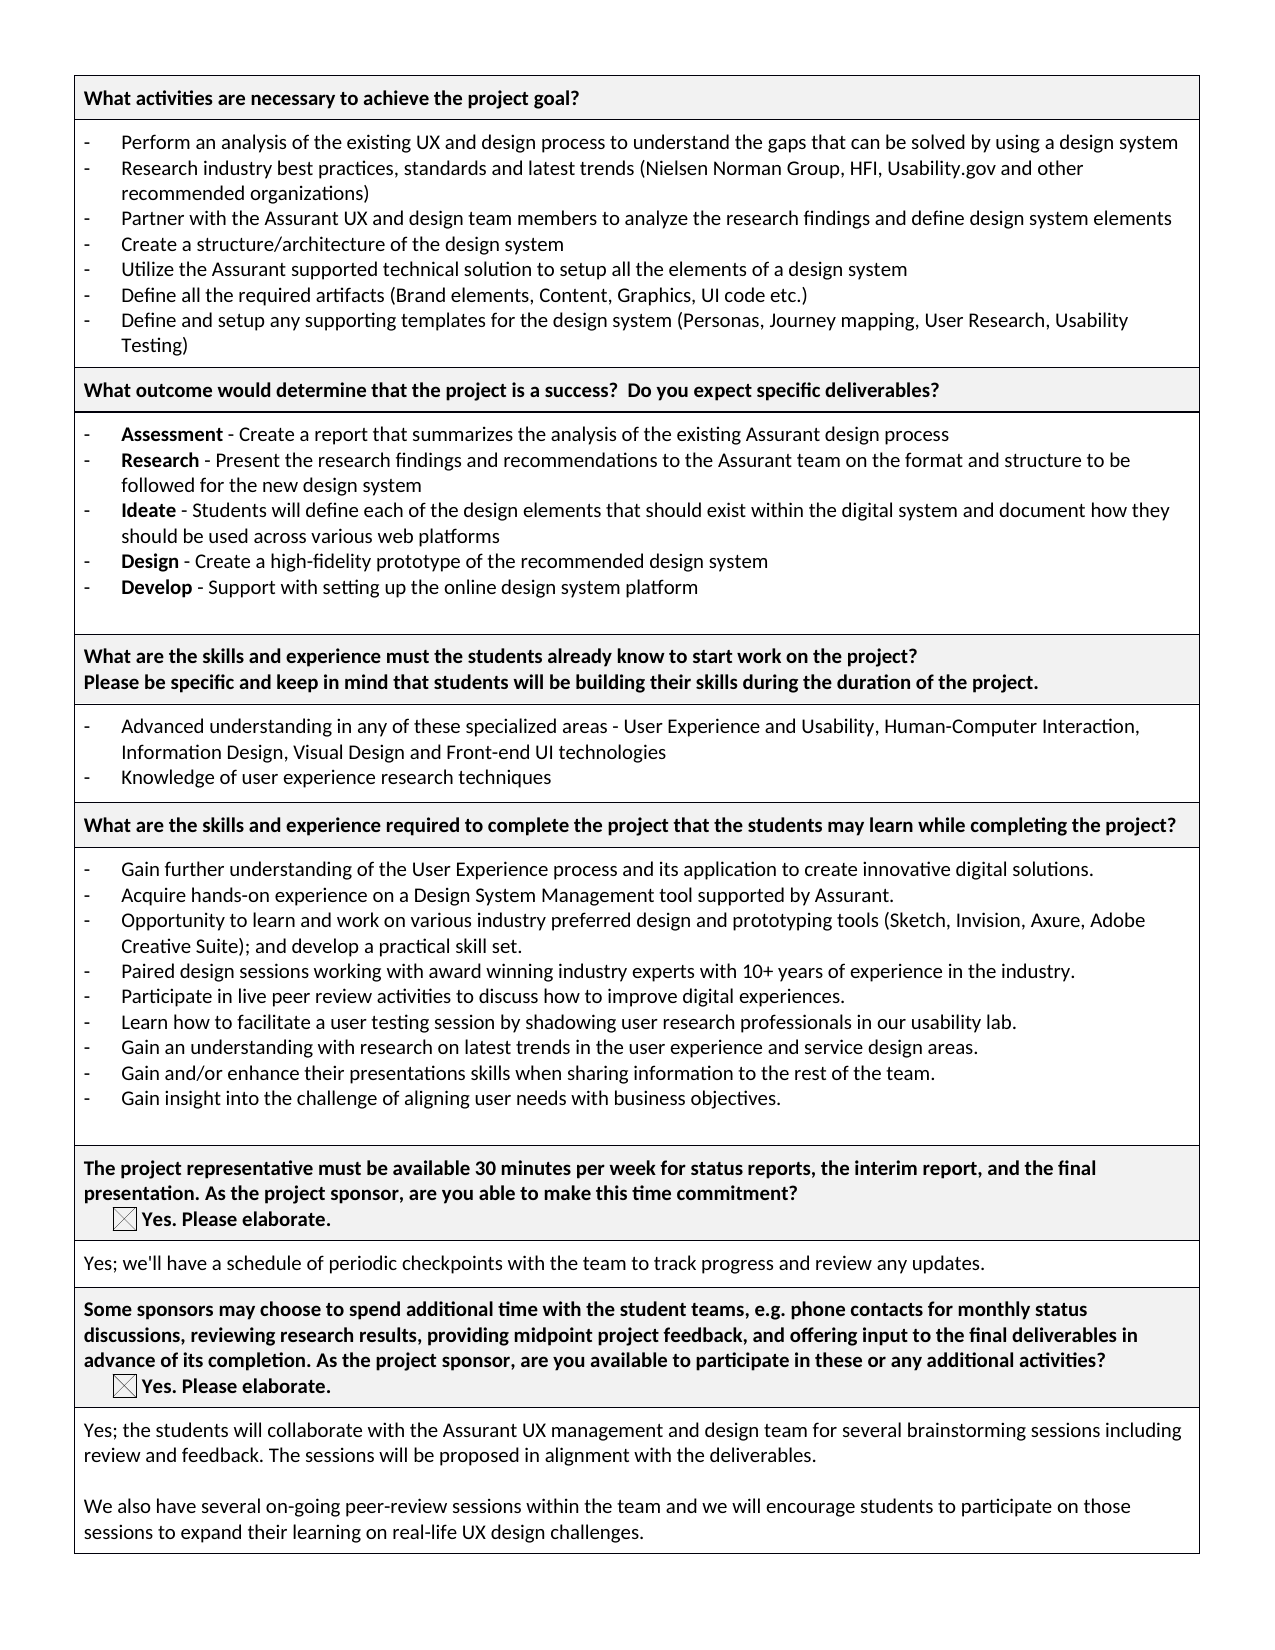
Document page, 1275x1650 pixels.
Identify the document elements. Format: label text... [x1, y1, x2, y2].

table_cell Assessment - Create a report that summarizes the analysis of the existing Assurant design process Research - Present the research findings and recommendations to the Assurant team on the format and structure to be followed for the new design system Ideate - Students will define each of the design elements that should exist within the digital system and document how they should be used across various web platforms Design - Create a high-fidelity prototype of the recommended design system Develop - Support with setting up the online design system platform [75, 413, 1199, 634]
table_cell Yes; the students will collaborate with the Assurant UX management and design team for several brainstorming sessions including review and feedback. The sessions will be proposed in alignment with the deliverables. We also have several on-going peer-review sessions within the team and we will encourage students to participate on those sessions to expand their learning on real-life UX design challenges. [75, 1408, 1199, 1553]
table_cell Gain further understanding of the User Experience process and its application to create innovative digital solutions. Acquire hands-on experience on a Design System Management tool supported by Assurant. Opportunity to learn and work on various industry preferred design and prototyping tools (Sketch, Invision, Axure, Adobe Creative Suite); and develop a practical skill set. Paired design sessions working with award winning industry experts with 10+ years of experience in the industry. Participate in live peer review activities to discuss how to improve digital experiences. Learn how to facilitate a user testing session by shadowing user research professionals in our usability lab. Gain an understanding with research on latest trends in the user experience and service design areas. Gain and/or enhance their presentations skills when sharing information to the rest of the team. Gain insight into the challenge of aligning user needs with business objectives. [75, 848, 1199, 1145]
table_cell What outcome would determine that the project is a success? Do you expect specific deliverables? [75, 368, 1199, 411]
table_cell Advanced understanding in any of these specialized areas - User Experience and Usability, Human-Computer Interaction, Information Design, Visual Design and Front-end UI technologies Knowledge of user experience research techniques [75, 705, 1199, 802]
table_cell What activities are necessary to achieve the project goal? [75, 76, 1199, 119]
table_cell What are the skills and experience must the students already know to start work on the project? Please be specific and keep in mind that students will be building their skills during the duration of the project. [75, 635, 1199, 703]
table_cell The project representative must be available 30 minutes per week for status reports, the interim report, and the final presentation. As the project sponsor, are you able to make this time commitment? Yes. Please elaborate. [75, 1146, 1199, 1240]
table_cell What are the skills and experience required to complete the project that the students may learn while completing the project? [75, 803, 1199, 847]
table_cell Yes; we'll have a schedule of periodic checkpoints with the team to track progress and review any updates. [75, 1241, 1199, 1287]
table_cell Perform an analysis of the existing UX and design process to understand the gaps that can be solved by using a design system Research industry best practices, standards and latest trends (Nielsen Norman Group, HFI, Usability.gov and other recommended organizations) Partner with the Assurant UX and design team members to analyze the research findings and define design system elements Create a structure/architecture of the design system Utilize the Assurant supported technical solution to setup all the elements of a design system Define all the required artifacts (Brand elements, Content, Graphics, UI code etc.) Define and setup any supporting templates for the design system (Personas, Journey mapping, User Research, Usability Testing) [75, 120, 1199, 367]
table_cell Some sponsors may choose to spend additional time with the student teams, e.g. phone contacts for monthly status discussions, reviewing research results, providing midpoint project feedback, and offering input to the final deliverables in advance of its completion. As the project sponsor, are you available to participate in these or any additional activities? Yes. Please elaborate. [75, 1288, 1199, 1407]
